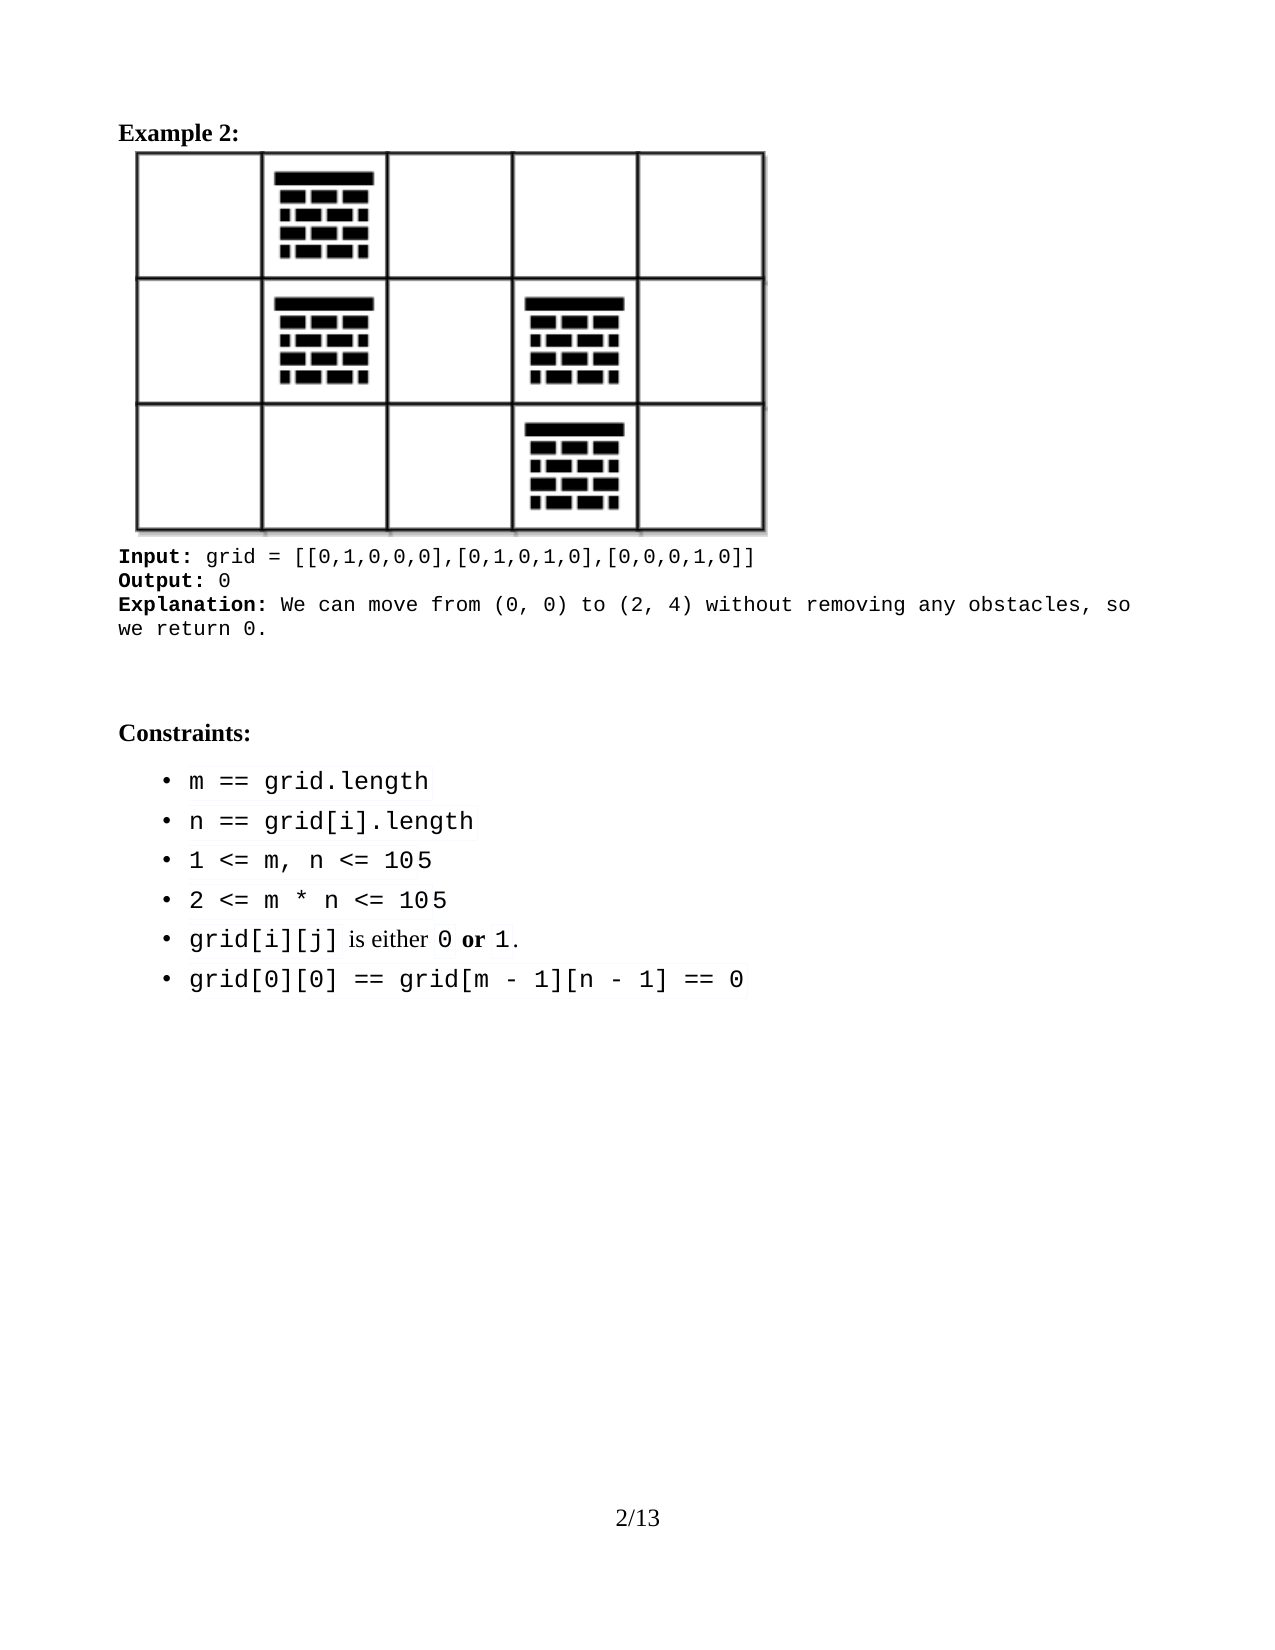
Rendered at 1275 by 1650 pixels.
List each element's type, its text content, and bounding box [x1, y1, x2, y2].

list grid[0][0] == grid[m - 1][n - 1] == 0 [162, 963, 747, 998]
text Output: 0 [118, 570, 1157, 594]
list m == grid.length [162, 766, 432, 800]
text Explanation: We can move from (0, 0) to (2, 4) without removing any obstacles, so we return 0. [118, 594, 1157, 641]
text Constraints: [118, 718, 1157, 747]
picture [135, 151, 768, 537]
text Input: grid = [[0,1,0,0,0],[0,1,0,1,0],[0,0,0,1,0]] [118, 547, 1157, 570]
list 1 <= m, n <= 105 [162, 845, 417, 879]
list n == grid[i].length [162, 805, 477, 840]
list grid[i][j] is either 0 or 1. [435, 925, 455, 958]
list grid[i][j] is either 0 or 1. [162, 924, 342, 958]
list grid[i][j] is either 0 or 1. [456, 924, 491, 958]
list [748, 963, 1157, 998]
list [478, 805, 1157, 840]
list 2 <= m * n <= 105 [162, 884, 432, 919]
list grid[i][j] is either 0 or 1. [492, 925, 512, 958]
list 2 <= m * n <= 105 [433, 884, 1157, 919]
text Example 2: [118, 118, 1157, 147]
list grid[i][j] is either 0 or 1. [343, 924, 434, 958]
list grid[i][j] is either 0 or 1. [513, 924, 1157, 958]
list [433, 766, 1157, 800]
list 1 <= m, n <= 105 [418, 845, 1157, 879]
